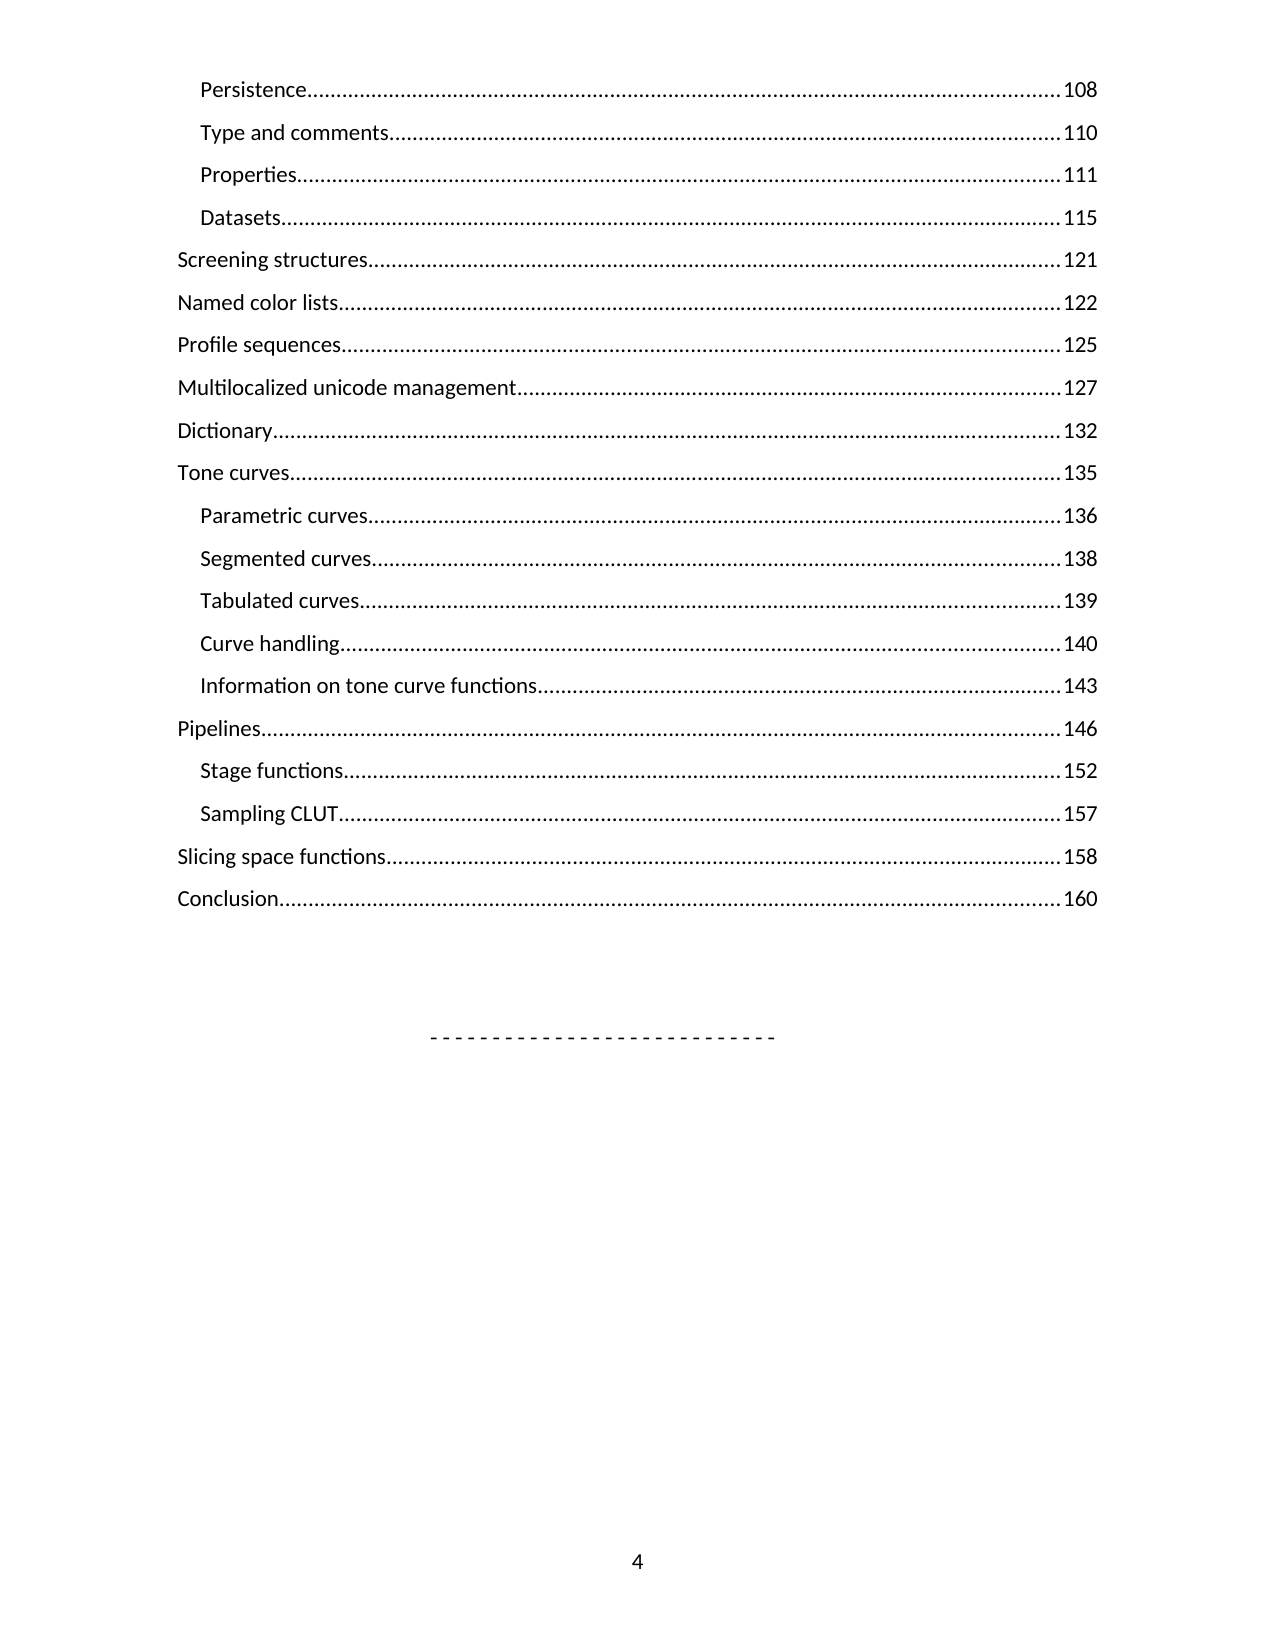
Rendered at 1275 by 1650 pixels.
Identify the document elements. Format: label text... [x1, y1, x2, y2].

text Screening structures 121 [177, 245, 1098, 273]
text Profile sequences. 125 [177, 331, 1098, 359]
text Segmented curves 138 [200, 544, 1098, 572]
text Tabulated curves 139 [200, 586, 1098, 614]
text ---------------------------- [177, 1027, 1098, 1051]
text Parametric curves 136 [200, 501, 1098, 529]
text Conclusion 160 [177, 884, 1098, 912]
text Pipelines 146 [177, 714, 1098, 742]
text Curve handling 140 [200, 629, 1098, 657]
text Stage functions 152 [200, 757, 1098, 785]
text Slicing space functions 158 [177, 842, 1098, 870]
text Tone curves 135 [177, 458, 1098, 486]
text Datasets 115 [200, 203, 1098, 231]
text Type and comments 110 [200, 118, 1098, 146]
text Multilocalized unicode management 127 [177, 373, 1098, 401]
text Properties 111 [200, 160, 1098, 188]
text Information on tone curve functions 143 [200, 671, 1098, 699]
text Dictionary 132 [177, 416, 1098, 444]
text Persistence 108 [200, 75, 1098, 103]
text Sampling CLUT 157 [200, 799, 1098, 827]
text Named color lists 122 [177, 288, 1098, 316]
